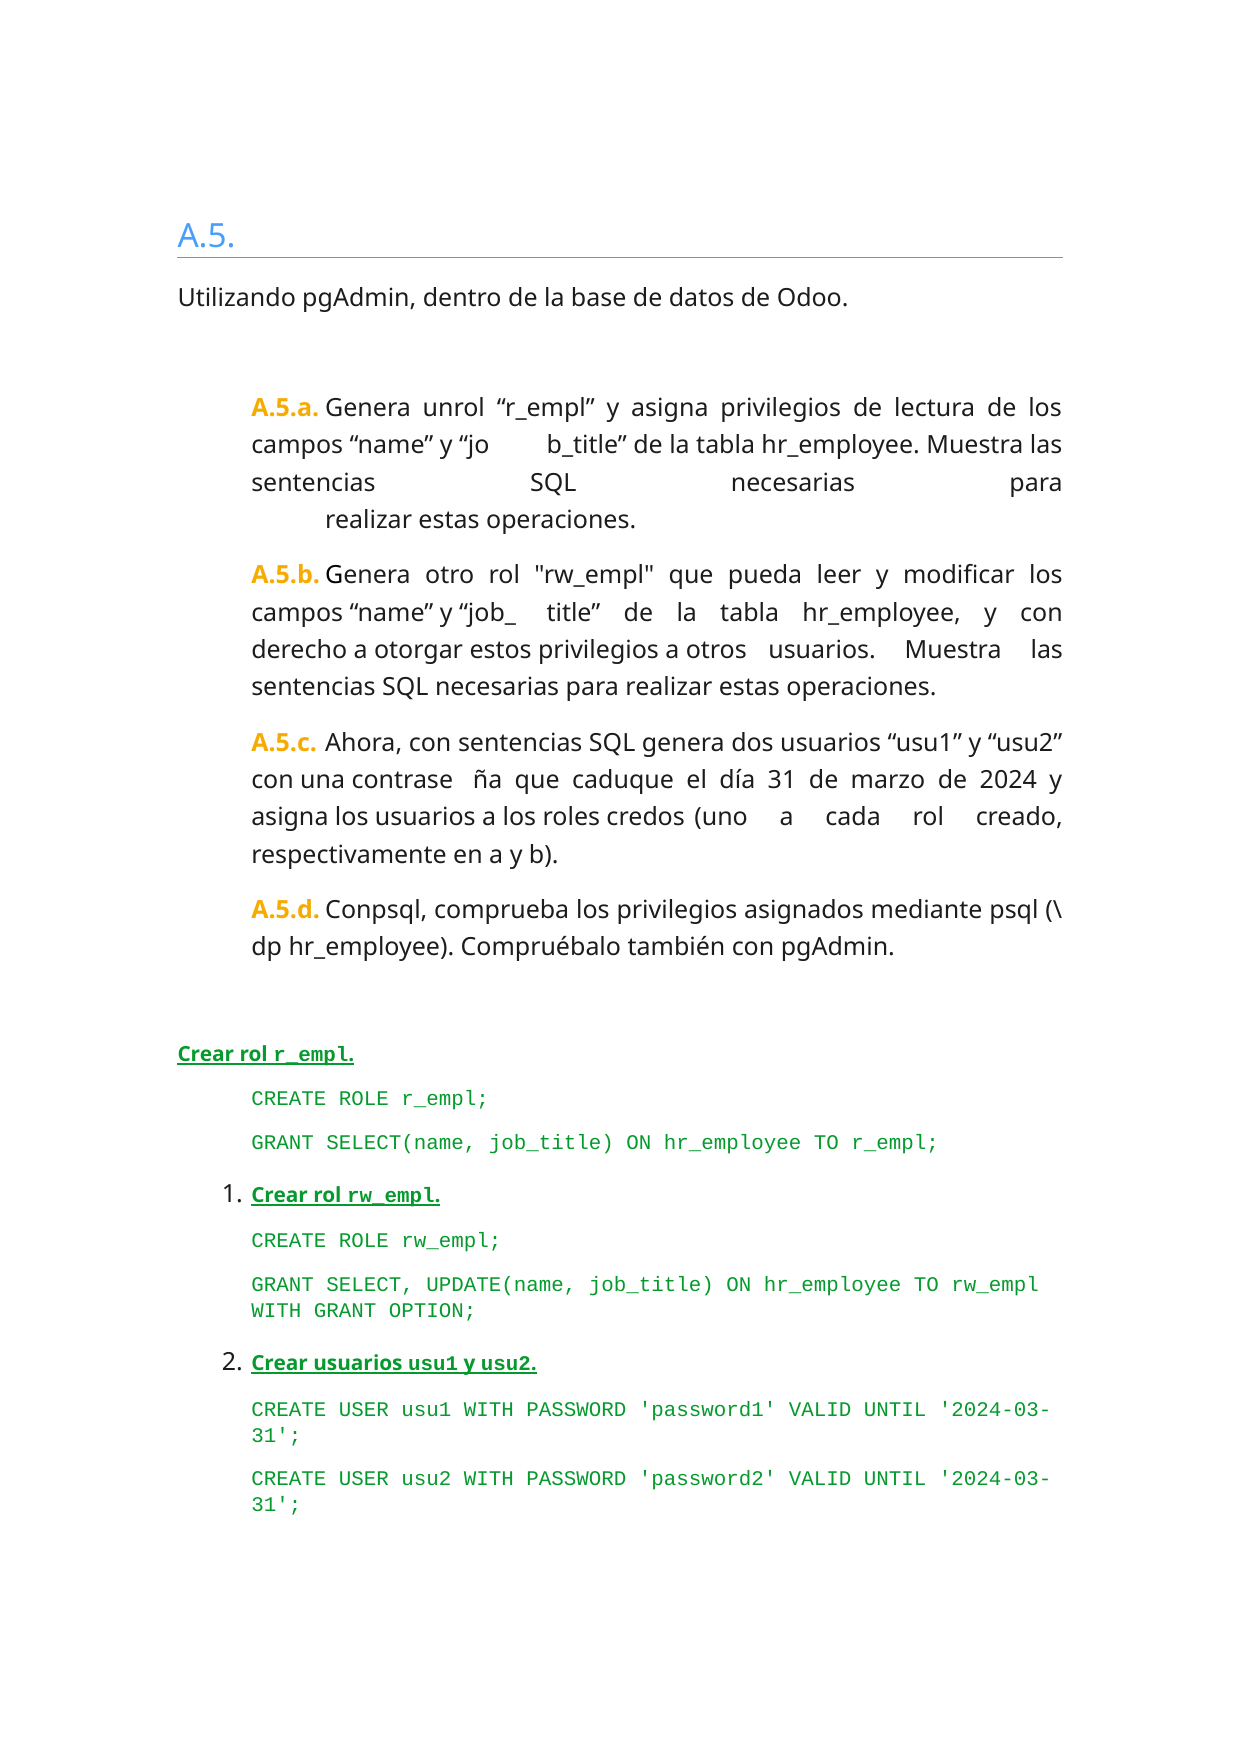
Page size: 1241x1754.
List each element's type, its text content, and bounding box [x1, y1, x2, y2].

list CREATE USER usu2 WITH PASSWORD 'password2' VALID UNTIL '2024-03-31'; [222, 1468, 1063, 1518]
list GRANT SELECT(name, job_title) ON hr_employee TO r_empl; [222, 1132, 1063, 1155]
list Crear usuarios usu1 y usu2. [222, 1344, 1063, 1378]
list Crear rol rw_empl. [222, 1175, 1063, 1209]
list CREATE USER usu1 WITH PASSWORD 'password1' VALID UNTIL '2024-03-31'; [222, 1399, 1063, 1448]
list CREATE ROLE rw_empl; [222, 1231, 1063, 1254]
text A.5. [177, 206, 1063, 257]
list CREATE ROLE r_empl; [222, 1088, 1063, 1112]
text Utilizando pgAdmin, dentro de la base de datos de Odoo. [177, 279, 1063, 313]
list GRANT SELECT, UPDATE(name, job_title) ON hr_employee TO rw_empl WITH GRANT OPTION; [222, 1274, 1063, 1324]
text A.5.d. Conpsql, comprueba los privilegios asignados mediante psql (\dp hr_employee). Compruébalo también con pgAdmin. [251, 891, 1063, 963]
text Crear rol r_empl. [177, 1039, 1063, 1068]
text A.5.b. Genera otro rol "rw_empl" que pueda leer y modificar los campos “name” y “job_ title” de la tabla hr_employee, y con derecho a otorgar estos privilegios a otros usuarios. Muestra las sentencias SQL necesarias para realizar estas operaciones. [251, 557, 1063, 703]
text A.5.a. Genera unrol “r_empl” y asigna privilegios de lectura de los campos “name” y “jo b_title” de la tabla hr_employee. Muestra las sentencias SQL necesarias para realizar estas operaciones. [251, 389, 1063, 536]
text A.5.c. Ahora, con sentencias SQL genera dos usuarios “usu1” y “usu2” con una contrase ña que caduque el día 31 de marzo de 2024 y asigna los usuarios a los roles credos (uno a cada rol creado, respectivamente en a y b). [251, 724, 1063, 870]
